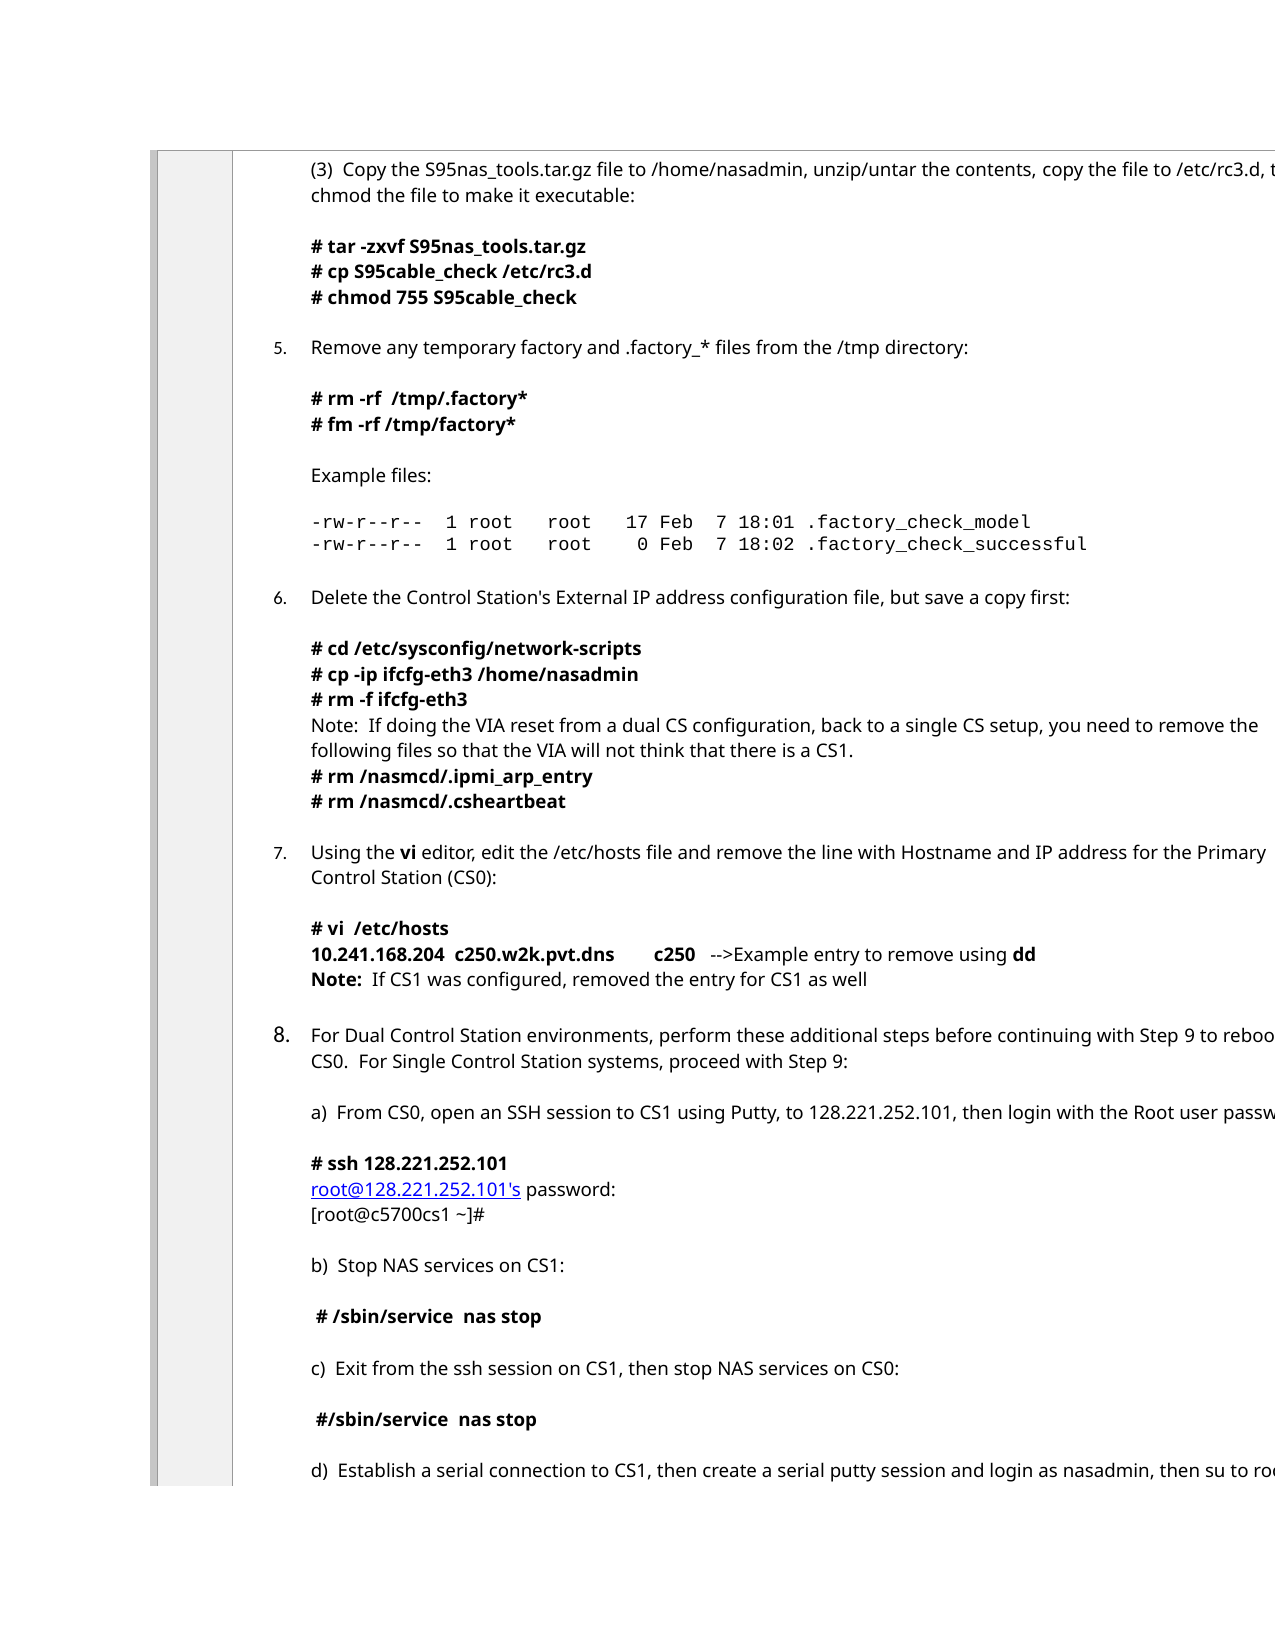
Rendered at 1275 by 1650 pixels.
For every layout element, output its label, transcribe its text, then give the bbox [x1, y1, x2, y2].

table_cell [150, 150, 157, 1486]
table_cell [158, 151, 232, 1486]
table_cell Use the following procedure to set the Unified/File system back to a state where the Control Station(s) and Storage Processor (SP) IP addresses can be re-initialized using the VNX Installation Assistant: Establish a serial cable connection between your Windows client and the Primary Control Station's serial console port, then use Putty to connect: a) Select the Serial radial button under Basic Options, then the Serial setting at the bottom of the "Category" tree, then use the following settings: Enter COM1 or COM2 [depends on your Client system] Speed: 19200 Data bits: 8 Stop bits: 1 Parity: None Flow Control: None b) Log in to the Control Station as user "nasadmin," then su to root user. Note: For dual Control Station systems, you can elect to shutdown CS1, unplug its power cable, and complete the VIA reset & initialization process using only CS0, then add CS1 to the configuration using the "Add Secondary Control Station" procedure, or, follow the steps outlined below to prepare the dual Control Station system for the VIA initialization process. c) Identify and record the MAC address for CS0 [and CS1 if applicable] for interface "eth3", by reading the label on the Control Station(s), or running the following command: # /sbin/ifconfig eth3 eth3 Link encap:Ethernet HWaddr 00:1B:21:76:C1:60 -->MAC Address--useful when running the VNX Installation Assistant to identify the correct system If applicable, remove the Proxy ARP configuration on CS0 in order to restore the SP IP addresses back to their factory defaults: SPA--128.221.252.200 SPB--128.221.253.201 Note: If the VIA Initialization process did not complete the Pre-Configuration apply changes phase, the Proxy ARP service is most likely not configured, and the SPs still have their default factory IP address settings. a) If the following command output shows "Not configured", then you do not need to run the clariion_mgmt -stop command and can proceed with Step 3. # /nasmcd/sbin/clariion_mgmt -info Error 12: Not configured b) If Proxy ARP is configured, run the following command to unconfigure the service and restore the SP IPs to the default addresses: # /nasmcd/sbin/clariion_mgmt -stop Checking if running as root...yes Checking if model is supported...yes Checking for integrated system...yes Checking if interface eth3 is configured...yes Checking if SP (10.241.168.206) is up...yes Checking if SP (10.241.168.207) is up...yes Step 1/12 [28185788417]: Changing SPA IP address. Changing SPA IP from 10.241.168.206 to 128.221.252.200 (subnetmask 255.255.255.0, gateway 128.221.252.104) Step 2/12 [28185788421]: Waiting for SPA to restart. Waiting for SPA to go down.....done (19 secs) Step 3/12 [28185788425]: Waiting for ping response from SPA. Waiting for 128.221.252.200 to respond...done (2 secs) Step 4/12 [28185788427]: Waiting for CLARiiON software to start on SPA. Waiting for CLARiiON software to start on SPA...done (61 secs) Waiting until SPB sees 128.221.252.200 in the domain...done (4 secs) Step 5/12 [28185788429]: Updating NAS database with SPA IP address. Adding rules to allow outbound traffic from SPB Updating SYMAPI database with new CLARiiON IP addresses...done (33 secs) Step 6/12 [28185788433]: Removing Proxy ARP for SPA on Control Station Removing host specific route for SPA Removing rules that allow outbound traffic from SPA Removing ARP entry for SPA Updating /etc/hosts entry for SPA Step 7/12 [28185788418]: Changing SPB IP address. Changing SPB IP from 10.241.168.207 to 128.221.253.201 (subnetmask 255.255.255.0, gateway 128.221.253.104) Step 8/12 [28185788422]: Waiting for SPB to restart. Waiting for SPB to go down.....done (18 secs) Step 9/12 [28185788426]: Waiting for ping response from SPB. Waiting for 128.221.253.201 to respond.....done (14 secs) Step 10/12 [28185788428]: Waiting for CLARiiON software to start on SPB. Waiting for CLARiiON software to start on SPB...done (37 secs) Waiting until SPA sees 128.221.253.201 in the domain...done (2 secs) Step 11/12 [28185788430]: Updating NAS database with SPB IP address. Updating SYMAPI database with new CLARiiON IP addresses...done (20 secs) Step 12/12 [28185788434]: Removing Proxy ARP for SPB on Control Station Removing host specific route for SPB Removing rules that allow outbound traffic from SPB Removing ARP entry for SPB Updating /etc/hosts entry for SPB FINISH: Operation took a total time of 4 minutes 35 seconds to complete. Check to determine if the S95cable_check file is still in the /etc/rc3.d directory. Depending on how far the VIA initialization process progressed, the file may or may not be present. This script is required in order to successfully run the VIA initialization tool. # cd /etc/rc3.d # ls -la S95cable_check If the /etc/rc3.d/S95cable_check script is missing, and you do not have a backup copy, you can locate and copy the file from the VNX OE for File Classic or Express Installation media that matches the version of the system that you are using. The following steps illustrate how to retrieve the S95cable_check file from a loop mounted ISO image file from Classic Installation media (Option 1), or from the Express Install media (Option 2): a) # mkdir /celerra/dvdiso /celerra/upgrade b) # mount /dev/hda10 /celerra/dvdiso c) Use FTP or WinSCP to transfer the ISO media file <.iso> to the /celerra/dvdiso directory on the Control Station Note: Make sure that you transfer the file using binary mode Option 1: Copying the S95cable_check script from classic installation media: 7.0.12.0_image_DVD.iso (1) Loop mount the .iso image: # mount -t iso9660 -r -o loop /celerra/dvdiso/7.0.12.0_image_DVD.iso /celerra/upgrade (2) Change to the correct directory on the mounted ISO file and copy the S95cable_check file to /etc/rc3.d: # cd /celerra/upgrade/EMC/nas # cp S95cable_check /etc/rc3.d # chmod 755 /etc/rc3.d/S95cable_check Option 2: Copying from the Express Installation Media: EI_DVD_7.0.12.0.iso (1) Loop mount the .iso image (2) cd /celerra/upgrade/tools (3) Copy the S95nas_tools.tar.gz file to /home/nasadmin, unzip/untar the contents, copy the file to /etc/rc3.d, then chmod the file to make it executable: # tar -zxvf S95nas_tools.tar.gz # cp S95cable_check /etc/rc3.d # chmod 755 S95cable_check Remove any temporary factory and .factory_* files from the /tmp directory: # rm -rf /tmp/.factory* # fm -rf /tmp/factory* Example files: -rw-r--r-- 1 root root 17 Feb 7 18:01 .factory_check_model -rw-r--r-- 1 root root 0 Feb 7 18:02 .factory_check_successful Delete the Control Station's External IP address configuration file, but save a copy first: # cd /etc/sysconfig/network-scripts # cp -ip ifcfg-eth3 /home/nasadmin # rm -f ifcfg-eth3 Note: If doing the VIA reset from a dual CS configuration, back to a single CS setup, you need to remove the following files so that the VIA will not think that there is a CS1. # rm /nasmcd/.ipmi_arp_entry # rm /nasmcd/.csheartbeat Using the vi editor, edit the /etc/hosts file and remove the line with Hostname and IP address for the Primary Control Station (CS0): # vi /etc/hosts 10.241.168.204 c250.w2k.pvt.dns c250 -->Example entry to remove using dd Note: If CS1 was configured, removed the entry for CS1 as well For Dual Control Station environments, perform these additional steps before continuing with Step 9 to reboot CS0. For Single Control Station systems, proceed with Step 9: a) From CS0, open an SSH session to CS1 using Putty, to 128.221.252.101, then login with the Root user password # ssh 128.221.252.101 root@128.221.252.101's password: [root@c5700cs1 ~]# b) Stop NAS services on CS1: # /sbin/service nas stop c) Exit from the ssh session on CS1, then stop NAS services on CS0: #/sbin/service nas stop d) Establish a serial connection to CS1, then create a serial putty session and login as nasadmin, then su to root, and perform the following steps on CS1: 1. Copy S95cable_check script to /etc/rc3.d 2. Remove CS1’s Hostname & IP Address entry from /etc/hosts 3. Remove CS1’s /etc/sysconfig/network-scripts/ifcfg-eth3 file for the external interface 4. Reboot CS1, and verify the following message via serial console connection: Waiting for VNX Installation Assistant to continue.... From a serial connection to CS0, reboot CS0, then wait for the following message to display on the Control Station console before continuing: Starting cable_check: This is an VNX5500 system waiting to be configured by Celerra Startup Assistant (CSA). Use CSA to verify that the system has been cabled properly. Once the check is complete, CSA will instruct the Cable Check Utility to continue and NAS services will be started and a login prompt provided. If you want to break out from this and login to the Control Station (you must really know what you are doing) press "L". Waiting for Celerra Startup Assistant (CSA), to continue............ Launch the VNX Installation Assistant (VIA) application and begin the initialization process for the VNX for File/Unified system. [233, 151, 1275, 1486]
